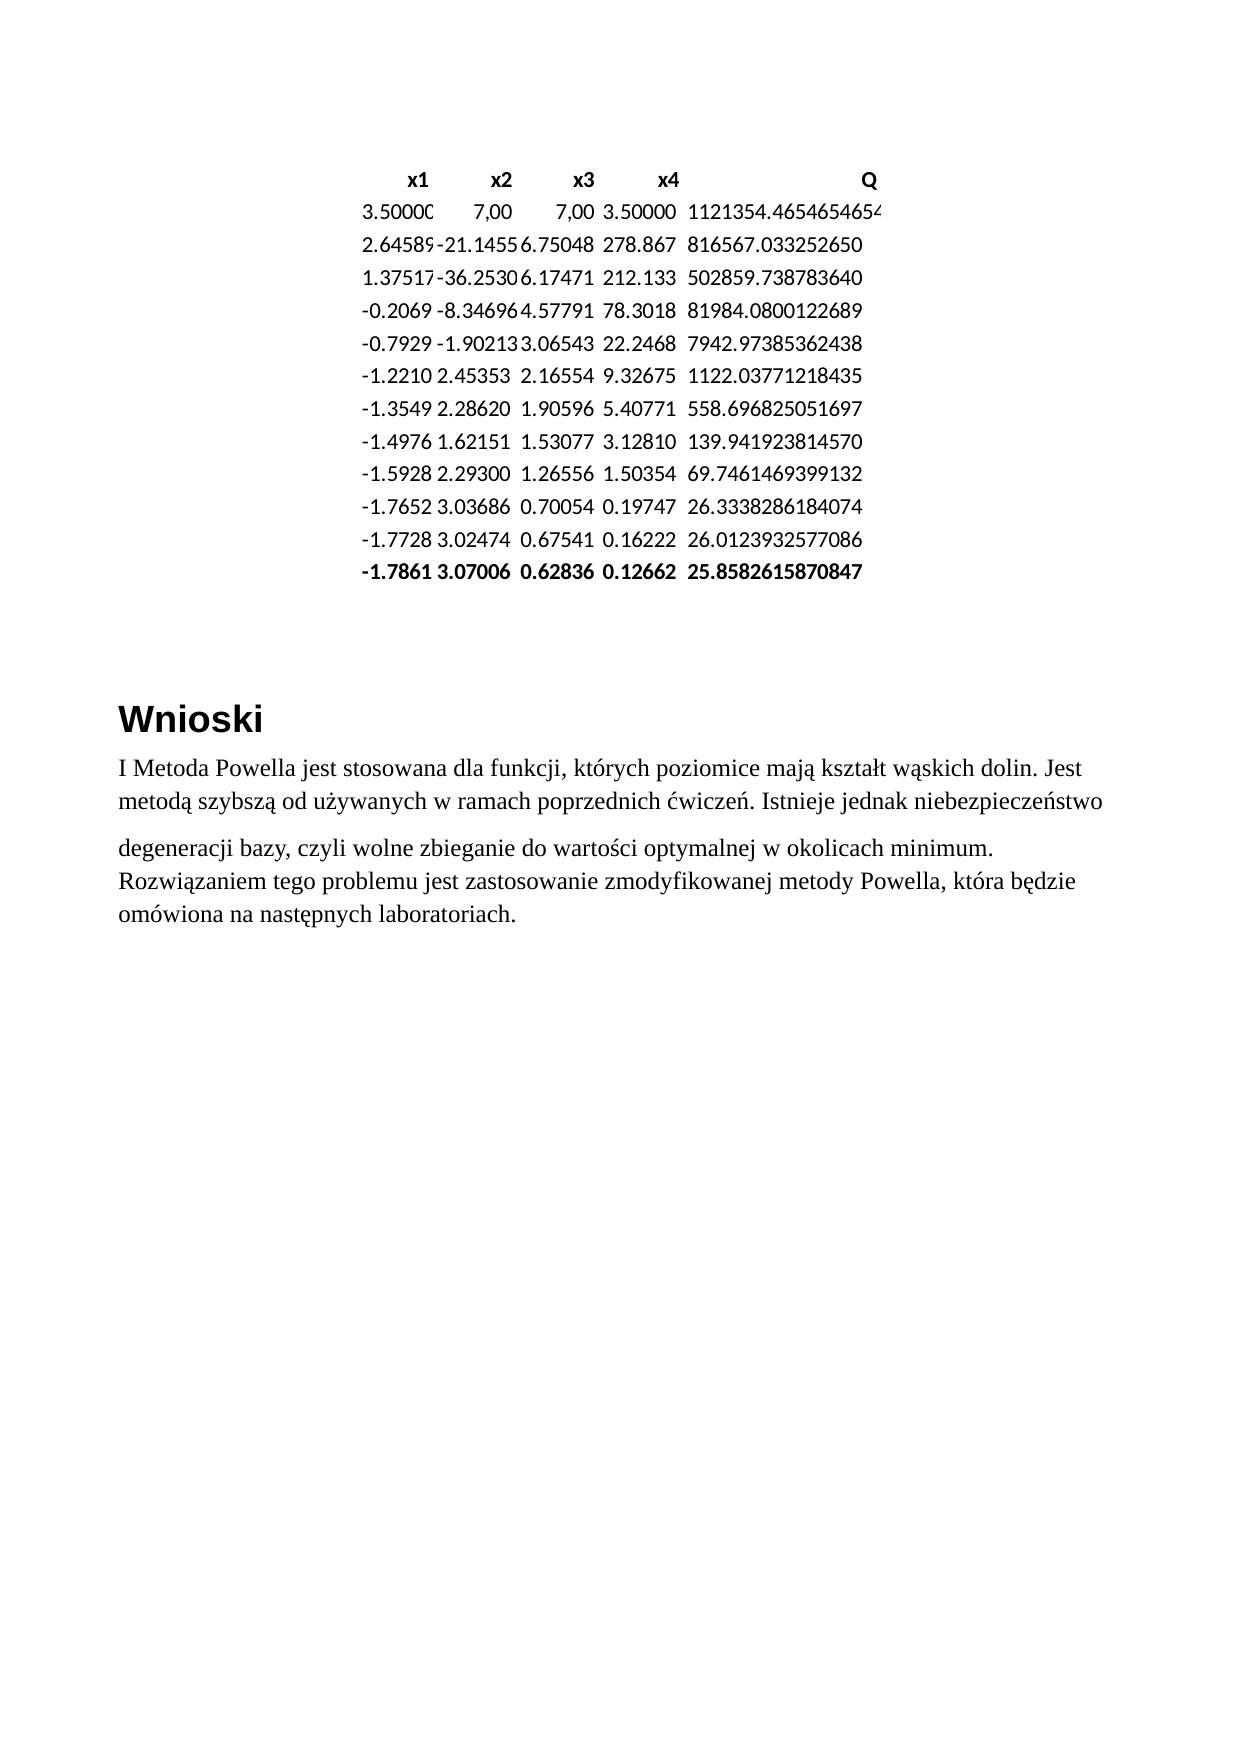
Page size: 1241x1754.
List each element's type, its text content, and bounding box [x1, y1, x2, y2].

text degeneracji bazy, czyli wolne zbieganie do wartości optymalnej w okolicach minimum. Rozwiązaniem tego problemu jest zastosowanie zmodyfikowanej metody Powella, która będzie omówiona na następnych laboratoriach. [118, 833, 1122, 928]
subtitle Wnioski [118, 697, 1122, 740]
text I Metoda Powella jest stosowana dla funkcji, których poziomice mają kształt wąskich dolin. Jest metodą szybszą od używanych w ramach poprzednich ćwiczeń. Istnieje jednak niebezpieczeństwo [118, 753, 1122, 814]
